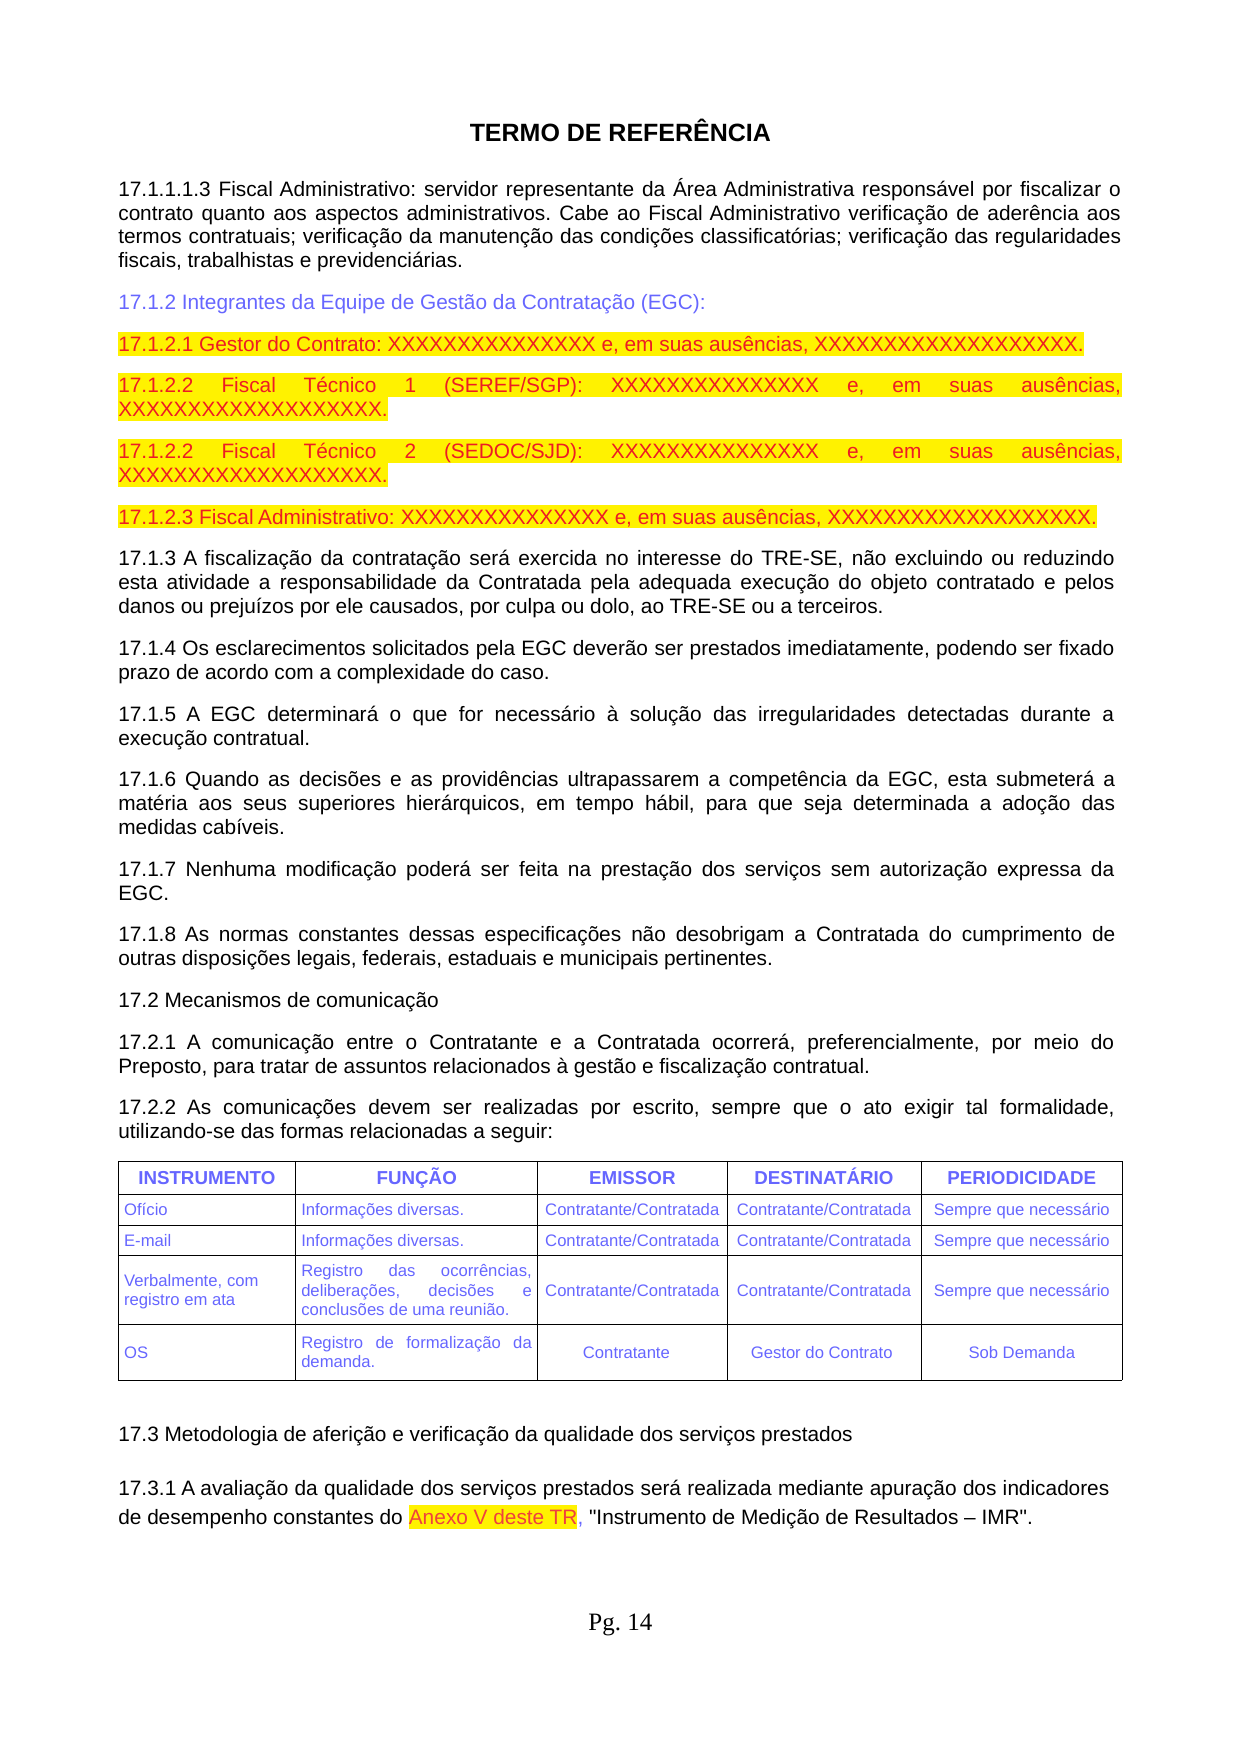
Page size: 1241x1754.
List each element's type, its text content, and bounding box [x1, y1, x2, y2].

text 17.3 Metodologia de aferição e verificação da qualidade dos serviços prestados [118, 1422, 1116, 1446]
table_cell Contratante/Contratada [728, 1226, 921, 1255]
table_cell Sob Demanda [922, 1325, 1122, 1380]
table_header PERIODICIDADE [922, 1162, 1122, 1194]
table_header FUNÇÃO [296, 1162, 537, 1194]
table_cell Sempre que necessário [922, 1226, 1122, 1255]
table_header EMISSOR [538, 1162, 727, 1194]
table_cell Informações diversas. [296, 1226, 537, 1255]
text 17.1.7 Nenhuma modificação poderá ser feita na prestação dos serviços sem autorização expressa da EGC. [118, 857, 1116, 904]
text 17.1.6 Quando as decisões e as providências ultrapassarem a competência da EGC, esta submeterá a matéria aos seus superiores hierárquicos, em tempo hábil, para que seja determinada a adoção das medidas cabíveis. [118, 767, 1116, 839]
text 17.1.2.3 Fiscal Administrativo: XXXXXXXXXXXXXXX e, em suas ausências, XXXXXXXXXXXXXXXXXXX. [118, 504, 1122, 528]
text 17.1.3 A fiscalização da contratação será exercida no interesse do TRE-SE, não excluindo ou reduzindo esta atividade a responsabilidade da Contratada pela adequada execução do objeto contratado e pelos danos ou prejuízos por ele causados, por culpa ou dolo, ao TRE-SE ou a terceiros. [118, 546, 1116, 618]
table_cell Ofício [119, 1195, 295, 1224]
table_cell OS [119, 1325, 295, 1380]
table_cell Gestor do Contrato [728, 1325, 921, 1380]
table_cell Contratante [538, 1325, 727, 1380]
text 17.2 Mecanismos de comunicação [118, 988, 1116, 1012]
table_cell Contratante/Contratada [728, 1195, 921, 1224]
table_header INSTRUMENTO [119, 1162, 295, 1194]
table_cell Sempre que necessário [922, 1256, 1122, 1324]
text 17.1.2 Integrantes da Equipe de Gestão da Contratação (EGC): [118, 290, 1116, 314]
table_cell Contratante/Contratada [538, 1195, 727, 1224]
text 17.1.5 A EGC determinará o que for necessário à solução das irregularidades detectadas durante a execução contratual. [118, 701, 1116, 749]
table_cell Verbalmente, com registro em ata [119, 1256, 295, 1324]
text 17.3.1 A avaliação da qualidade dos serviços prestados será realizada mediante apuração dos indicadores de desempenho constantes do Anexo V deste TR, "Instrumento de Medição de Resultados – IMR". [118, 1476, 1110, 1529]
table_cell E-mail [119, 1226, 295, 1255]
table_cell Contratante/Contratada [728, 1256, 921, 1324]
table_cell Contratante/Contratada [538, 1226, 727, 1255]
table_cell Registro das ocorrências, deliberações, decisões e conclusões de uma reunião. [296, 1256, 537, 1324]
table_header DESTINATÁRIO [728, 1162, 921, 1194]
text 17.1.2.2 Fiscal Técnico 2 (SEDOC/SJD): XXXXXXXXXXXXXXX e, em suas ausências, XXXXXXXXXXXXXXXXXXX. [118, 439, 1122, 487]
text 17.1.4 Os esclarecimentos solicitados pela EGC deverão ser prestados imediatamente, podendo ser fixado prazo de acordo com a complexidade do caso. [118, 636, 1116, 684]
table_cell Sempre que necessário [922, 1195, 1122, 1224]
table_cell Registro de formalização da demanda. [296, 1325, 537, 1380]
text 17.2.1 A comunicação entre o Contratante e a Contratada ocorrerá, preferencialmente, por meio do Preposto, para tratar de assuntos relacionados à gestão e fiscalização contratual. [118, 1029, 1116, 1077]
table_cell Informações diversas. [296, 1195, 537, 1224]
text 17.1.1.1.3 Fiscal Administrativo: servidor representante da Área Administrativa responsável por fiscalizar o contrato quanto aos aspectos administrativos. Cabe ao Fiscal Administrativo verificação de aderência aos termos contratuais; verificação da manutenção das condições classificatórias; verificação das regularidades fiscais, trabalhistas e previdenciárias. [118, 176, 1122, 272]
table_cell Contratante/Contratada [538, 1256, 727, 1324]
text 17.1.8 As normas constantes dessas especificações não desobrigam a Contratada do cumprimento de outras disposições legais, federais, estaduais e municipais pertinentes. [118, 922, 1116, 970]
text 17.2.2 As comunicações devem ser realizadas por escrito, sempre que o ato exigir tal formalidade, utilizando-se das formas relacionadas a seguir: [118, 1095, 1116, 1143]
text 17.1.2.1 Gestor do Contrato: XXXXXXXXXXXXXXX e, em suas ausências, XXXXXXXXXXXXXXXXXXX. [118, 332, 1122, 356]
text 17.1.2.2 Fiscal Técnico 1 (SEREF/SGP): XXXXXXXXXXXXXXX e, em suas ausências, XXXXXXXXXXXXXXXXXXX. [118, 373, 1122, 421]
